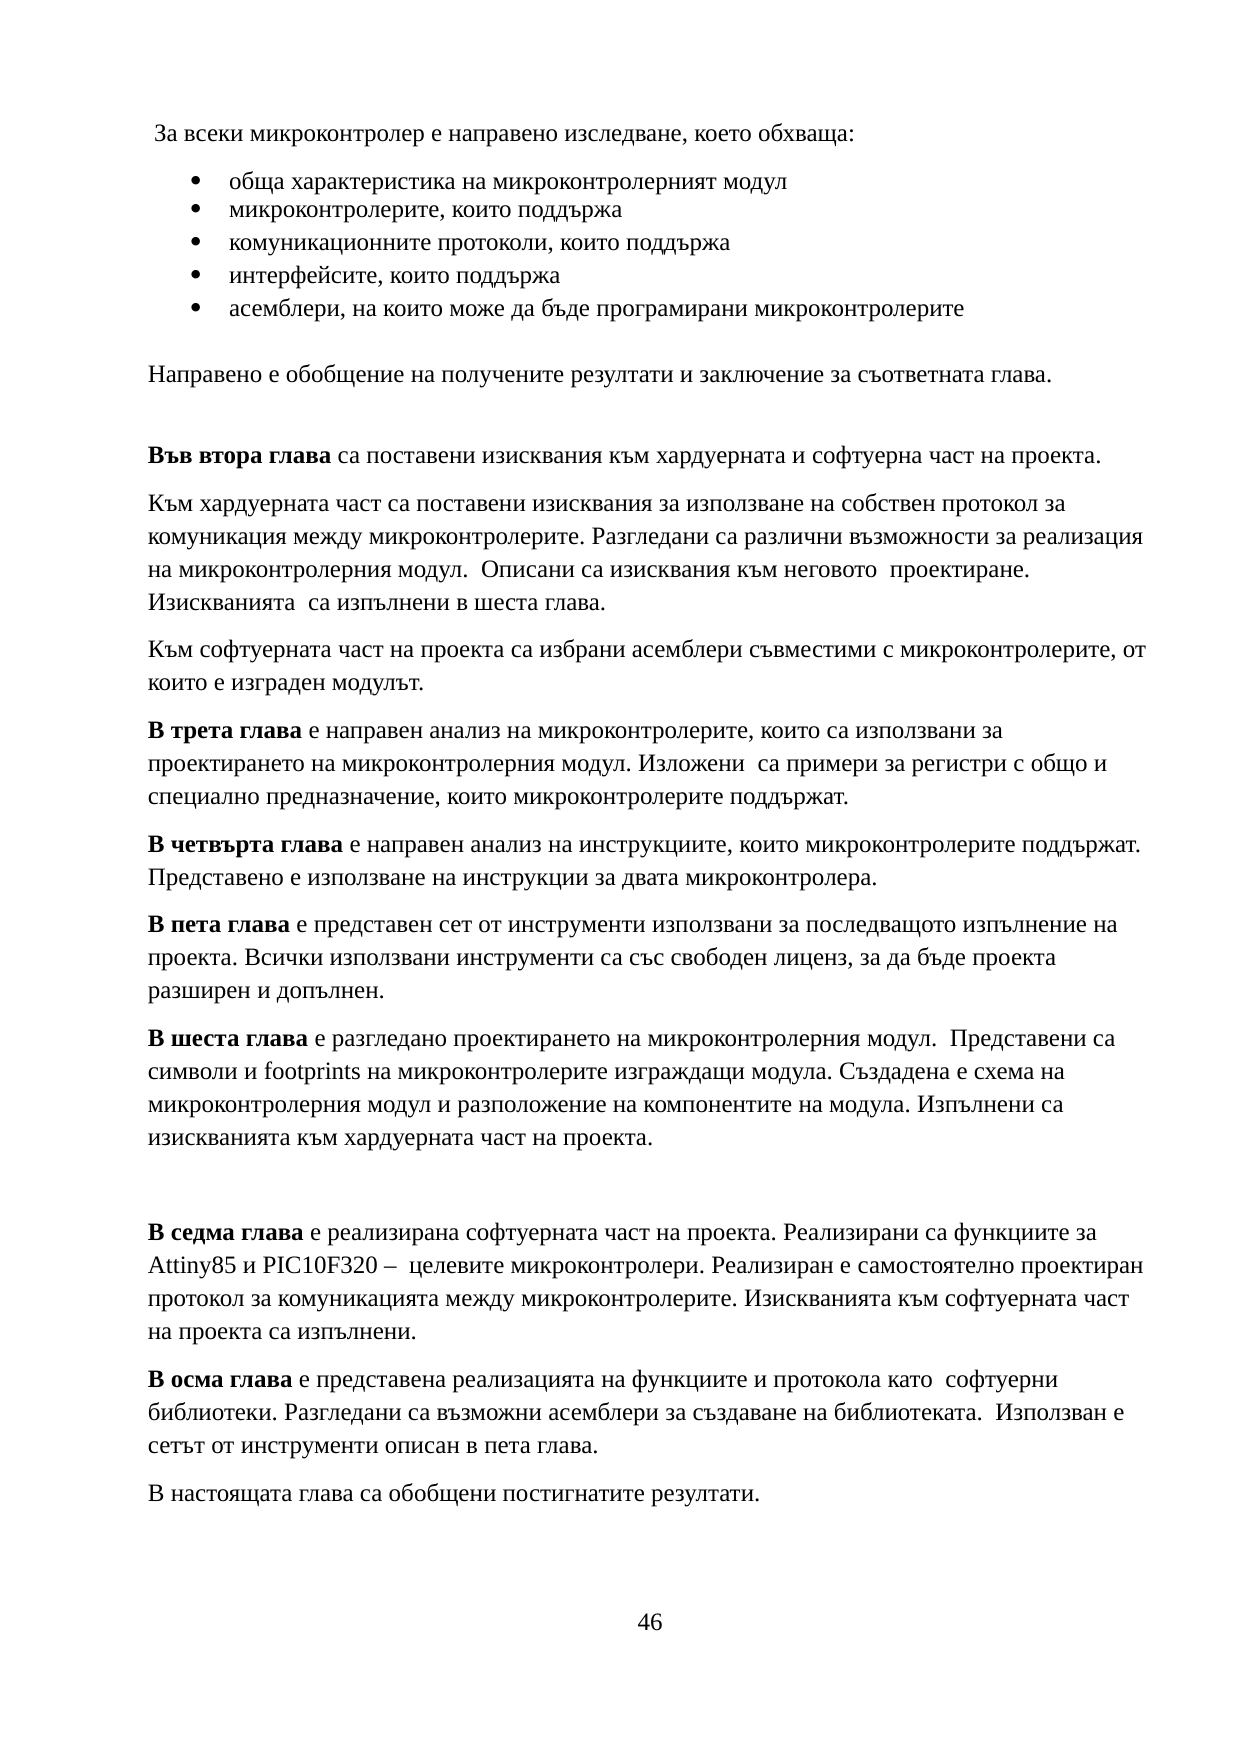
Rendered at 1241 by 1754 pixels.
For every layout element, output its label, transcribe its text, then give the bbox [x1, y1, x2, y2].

text В седма глава е реализирана софтуерната част на проекта. Реализирани са функциите за Attiny85 и PIC10F320 – целевите микроконтролери. Реализиран е самостоятелно проектиран протокол за комуникацията между микроконтролерите. Изискванията към софтуерната част на проекта са изпълнени. [148, 1217, 1152, 1345]
list обща характеристика на микроконтролерният модул [191, 166, 1152, 194]
text В осма глава е представена реализацията на функциите и протокола като софтуерни библиотеки. Разгледани са възможни асемблери за създаване на библиотеката. Използван е сетът от инструменти описан в пета глава. [148, 1364, 1152, 1459]
text За всеки микроконтролер е направено изследване, което обхваща: [148, 118, 1152, 147]
list комуникационните протоколи, които поддържа [191, 227, 1152, 256]
list микроконтролерите, които поддържа [191, 194, 1152, 223]
text В пета глава е представен сет от инструменти използвани за последващото изпълнение на проекта. Всички използвани инструменти са със свободен лиценз, за да бъде проекта разширен и допълнен. [148, 909, 1152, 1004]
text В трета глава е направен анализ на микроконтролерите, които са използвани за проектирането на микроконтролерния модул. Изложени са примери за регистри с общо и специално предназначение, които микроконтролерите поддържат. [148, 715, 1152, 810]
text Във втора глава са поставени изисквания към хардуерната и софтуерна част на проекта. [148, 440, 1152, 469]
list интерфейсите, които поддържа [191, 261, 1152, 289]
list асемблери, на които може да бъде програмирани микроконтролерите [191, 293, 1152, 322]
text Направено е обобщение на получените резултати и заключение за съответната глава. [148, 359, 1152, 388]
text В настоящата глава са обобщени постигнатите резултати. [148, 1478, 1152, 1506]
text Към хардуерната част са поставени изисквания за използване на собствен протокол за комуникация между микроконтролерите. Разгледани са различни възможности за реализация на микроконтролерния модул. Описани са изисквания към неговото проектиране. Изискванията са изпълнени в шеста глава. [148, 488, 1152, 616]
text В шеста глава е разгледано проектирането на микроконтролерния модул. Представени са символи и footprints на микроконтролерите изграждащи модула. Създадена е схема на микроконтролерния модул и разположение на компонентите на модула. Изпълнени са изискванията към хардуерната част на проекта. [148, 1023, 1152, 1151]
text Към софтуерната част на проекта са избрани асемблери съвместими с микроконтролерите, от които е изграден модулът. [148, 634, 1152, 696]
text В четвърта глава е направен анализ на инструкциите, които микроконтролерите поддържат. Представено е използване на инструкции за двата микроконтролера. [148, 829, 1152, 891]
